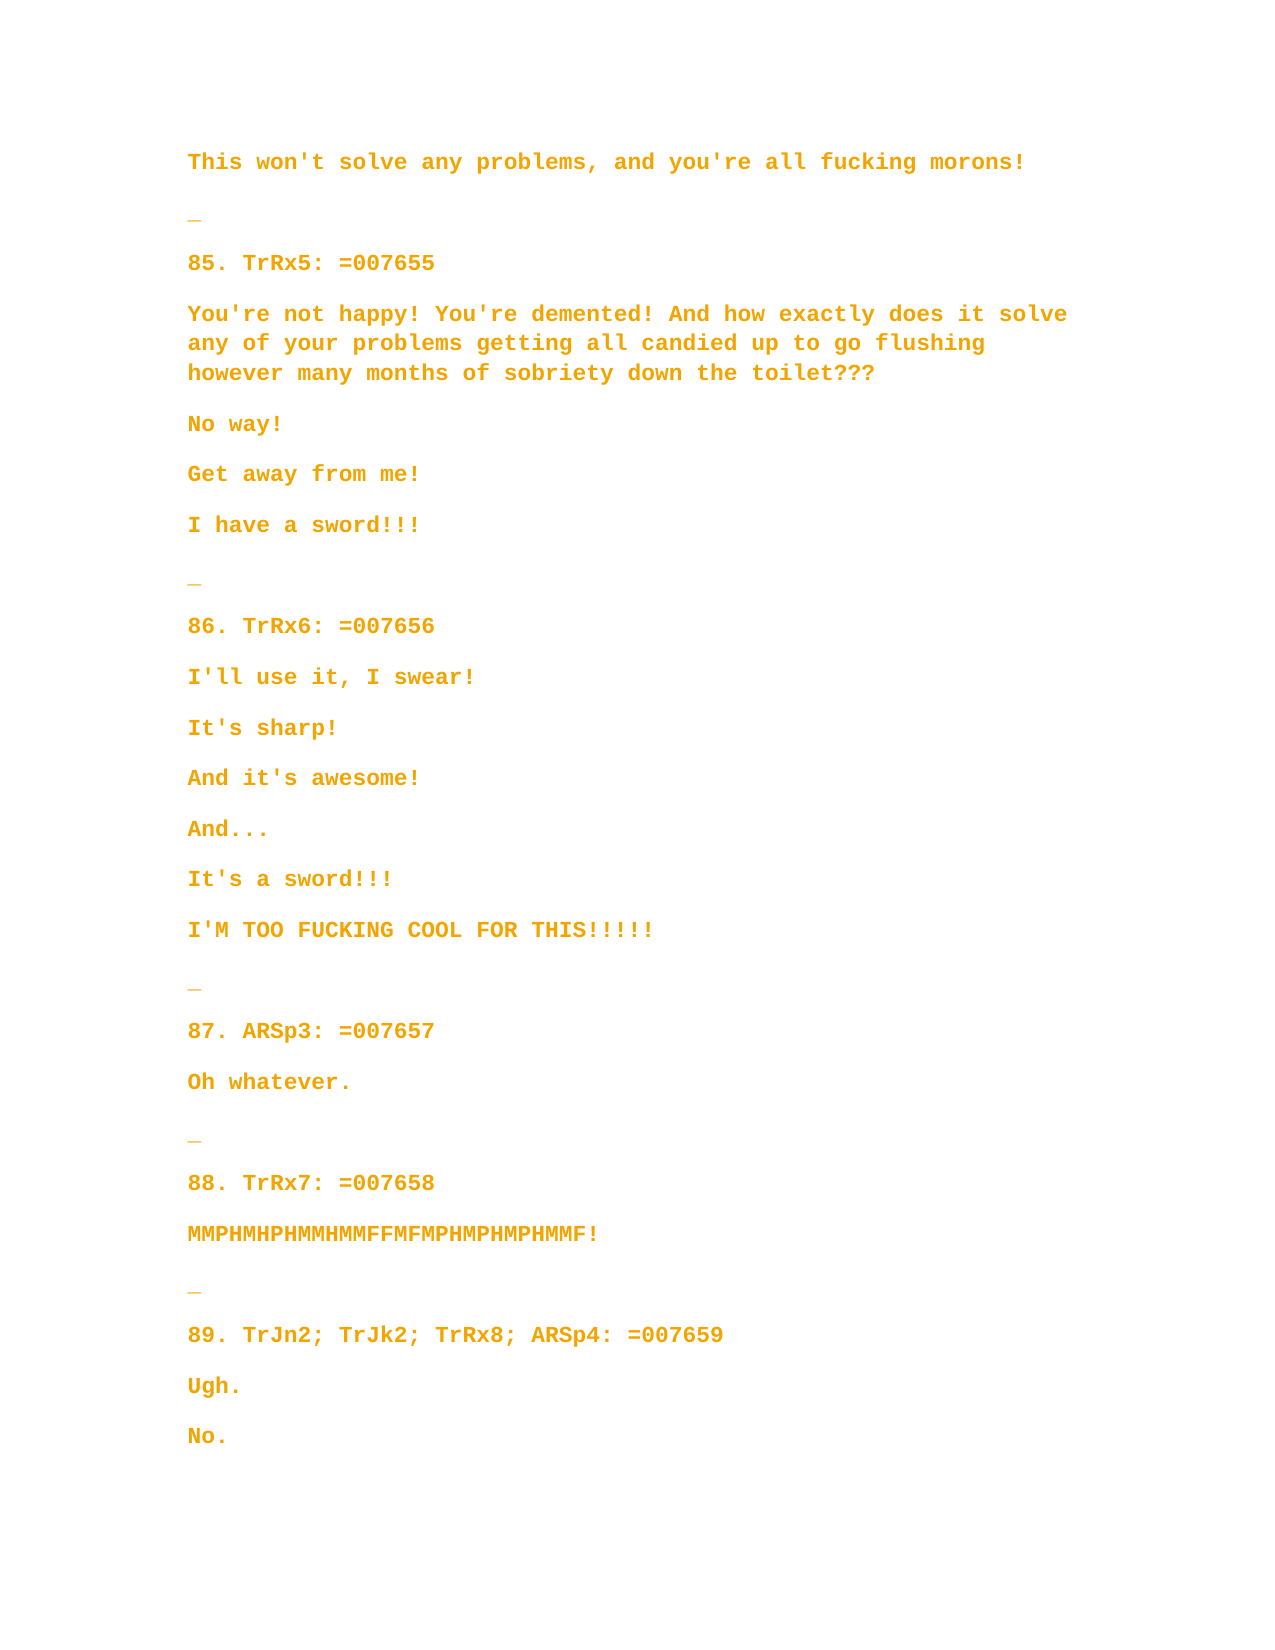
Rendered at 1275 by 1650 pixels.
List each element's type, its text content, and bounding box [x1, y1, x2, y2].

text I have a sword!!! [187, 513, 1087, 539]
text _ [187, 1121, 1087, 1147]
text It's a sword!!! [187, 868, 1087, 894]
text And it's awesome! [187, 766, 1087, 792]
text 86. TrRx6: =007656 [187, 614, 1087, 641]
text This won't solve any problems, and you're all fucking morons! [187, 150, 1087, 176]
text No way! [187, 412, 1087, 438]
text You're not happy! You're demented! And how exactly does it solve any of your problems getting all candied up to go flushing however many months of sobriety down the toilet??? [187, 302, 1087, 387]
text _ [187, 1273, 1087, 1299]
text Get away from me! [187, 463, 1087, 489]
text And... [187, 817, 1087, 843]
text 88. TrRx7: =007658 [187, 1171, 1087, 1197]
text _ [187, 969, 1087, 995]
text I'll use it, I swear! [187, 665, 1087, 691]
text It's sharp! [187, 716, 1087, 742]
text _ [187, 564, 1087, 590]
text No. [187, 1424, 1087, 1451]
text Ugh. [187, 1374, 1087, 1400]
text 87. ARSp3: =007657 [187, 1019, 1087, 1046]
text _ [187, 201, 1087, 227]
text 85. TrRx5: =007655 [187, 251, 1087, 277]
text I'M TOO FUCKING COOL FOR THIS!!!!! [187, 918, 1087, 944]
text 89. TrJn2; TrJk2; TrRx8; ARSp4: =007659 [187, 1323, 1087, 1349]
text Oh whatever. [187, 1070, 1087, 1096]
text MMPHMHPHMMHMMFFMFMPHMPHMPHMMF! [187, 1222, 1087, 1248]
